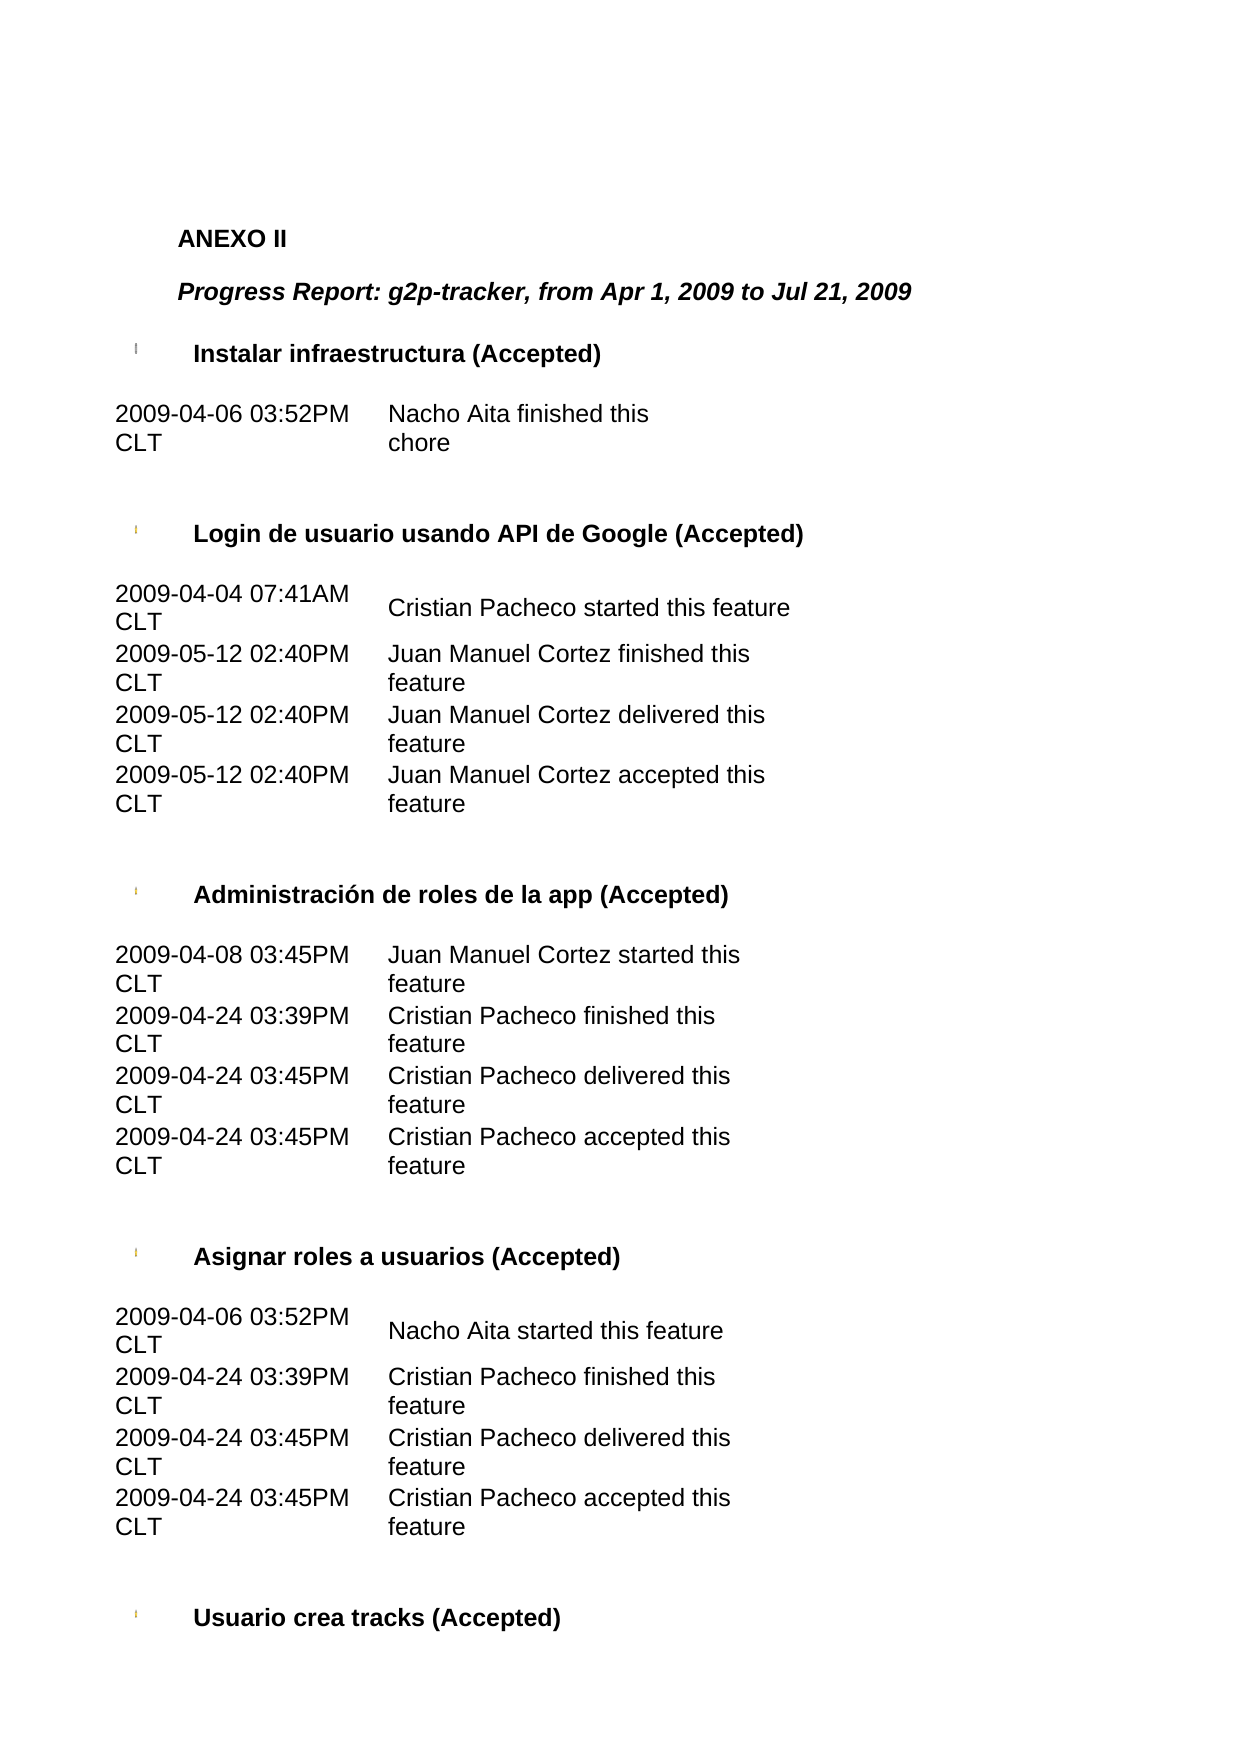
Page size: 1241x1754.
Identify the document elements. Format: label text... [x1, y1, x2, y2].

text Usuario crea tracks (Accepted) [154, 1600, 1122, 1632]
table_header Cristian Pacheco started this feature [386, 577, 815, 638]
subtitle ANEXO II [177, 224, 1122, 253]
table_header Nacho Aita started this feature [386, 1300, 786, 1361]
picture [134, 343, 138, 354]
picture [134, 1247, 138, 1257]
subtitle Progress Report: g2p-tracker, from Apr 1, 2009 to Jul 21, 2009 [936, 277, 1122, 306]
text Instalar infraestructura (Accepted) [154, 335, 1122, 368]
text Administración de roles de la app (Accepted) [154, 877, 1122, 909]
text Login de usuario usando API de Google (Accepted) [154, 516, 1122, 548]
text Asignar roles a usuarios (Accepted) [154, 1239, 1122, 1271]
